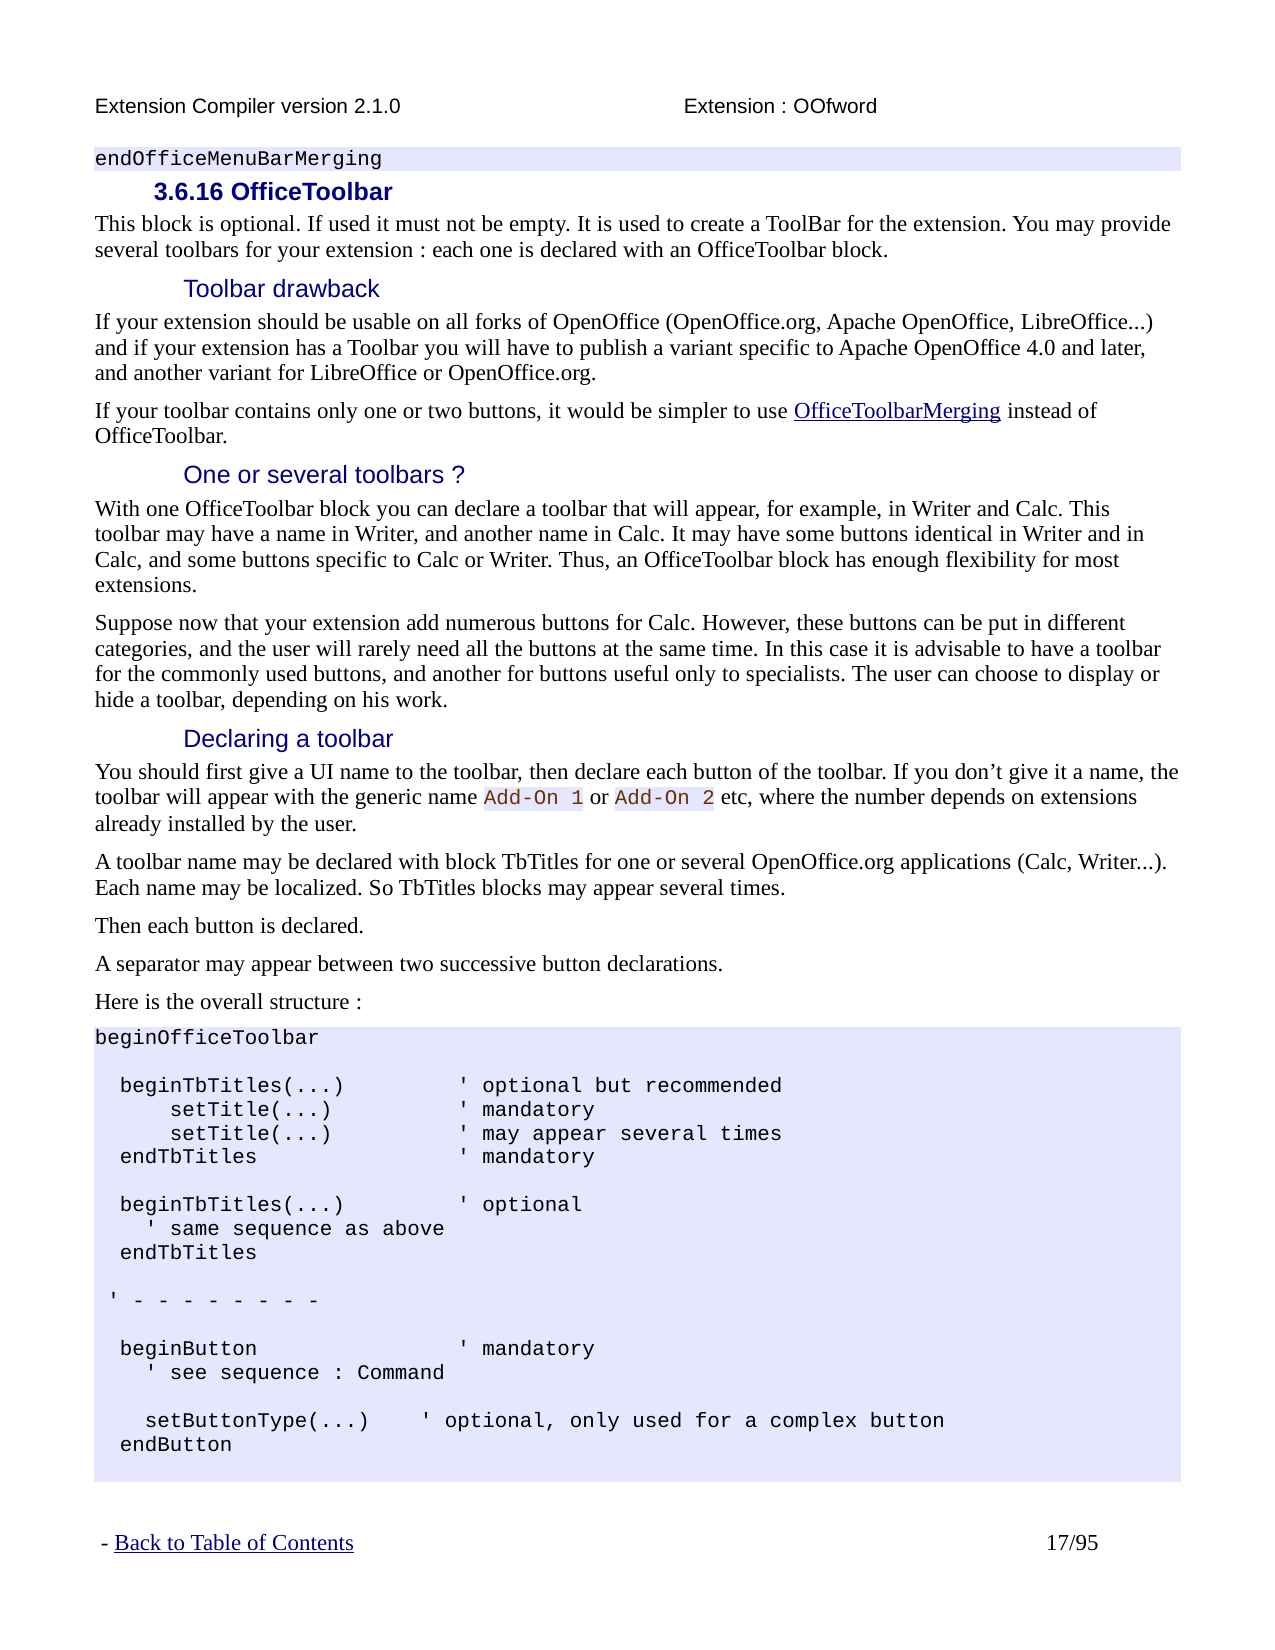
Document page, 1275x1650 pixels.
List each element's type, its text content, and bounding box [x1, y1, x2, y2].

text endButton [94, 1434, 1181, 1458]
text ' same sequence as above [94, 1218, 1181, 1242]
text beginTbTitles(...) ' optional [94, 1194, 1181, 1218]
text A separator may appear between two successive button declarations. [94, 951, 1181, 976]
subtitle Declaring a toolbar [183, 724, 1181, 753]
text With one OfficeToolbar block you can declare a toolbar that will appear, for example, in Writer and Calc. This toolbar may have a name in Writer, and another name in Calc. It may have some buttons identical in Writer and in Calc, and some buttons specific to Calc or Writer. Thus, an OfficeToolbar block has enough flexibility for most extensions. [94, 495, 1181, 597]
text ' - - - - - - - - [94, 1290, 1181, 1314]
text Here is the overall structure : [94, 989, 1181, 1014]
text This block is optional. If used it must not be empty. It is used to create a ToolBar for the extension. You may provide several toolbars for your extension : each one is declared with an OfficeToolbar block. [94, 211, 1181, 262]
text setTitle(...) ' may appear several times [94, 1122, 1181, 1146]
text Then each button is declared. [94, 913, 1181, 938]
text setTitle(...) ' mandatory [94, 1098, 1181, 1122]
text endTbTitles ' mandatory [94, 1146, 1181, 1170]
text endTbTitles [94, 1242, 1181, 1266]
subtitle OfficeToolbar [153, 177, 1181, 205]
text A toolbar name may be declared with block TbTitles for one or several OpenOffice.org applications (Calc, Writer...). Each name may be localized. So TbTitles blocks may appear several times. [94, 849, 1181, 900]
text If your extension should be usable on all forks of OpenOffice (OpenOffice.org, Apache OpenOffice, LibreOffice...) and if your extension has a Toolbar you will have to publish a variant specific to Apache OpenOffice 4.0 and later, and another variant for LibreOffice or OpenOffice.org. [94, 309, 1181, 385]
text You should first give a UI name to the toolbar, then declare each button of the toolbar. If you don’t give it a name, the toolbar will appear with the generic name Add-On 1 or Add-On 2 etc, where the number depends on extensions already installed by the user. [94, 758, 1181, 837]
text If your toolbar contains only one or two buttons, it would be simpler to use OfficeToolbarMerging instead of OfficeToolbar. [94, 398, 1181, 449]
subtitle Toolbar drawback [183, 275, 1181, 303]
text setButtonType(...) ' optional, only used for a complex button [94, 1410, 1181, 1434]
text endOfficeMenuBarMerging [94, 147, 1181, 171]
text beginButton ' mandatory [94, 1338, 1181, 1362]
text beginTbTitles(...) ' optional but recommended [94, 1074, 1181, 1098]
text beginOfficeToolbar [94, 1027, 1181, 1051]
text ' see sequence : Command [94, 1362, 1181, 1386]
subtitle One or several toolbars ? [183, 461, 1181, 489]
text Suppose now that your extension add numerous buttons for Calc. However, these buttons can be put in different categories, and the user will rarely need all the buttons at the same time. In this case it is advisable to have a toolbar for the commonly used buttons, and another for buttons useful only to specialists. The user can choose to display or hide a toolbar, depending on his work. [94, 610, 1181, 712]
